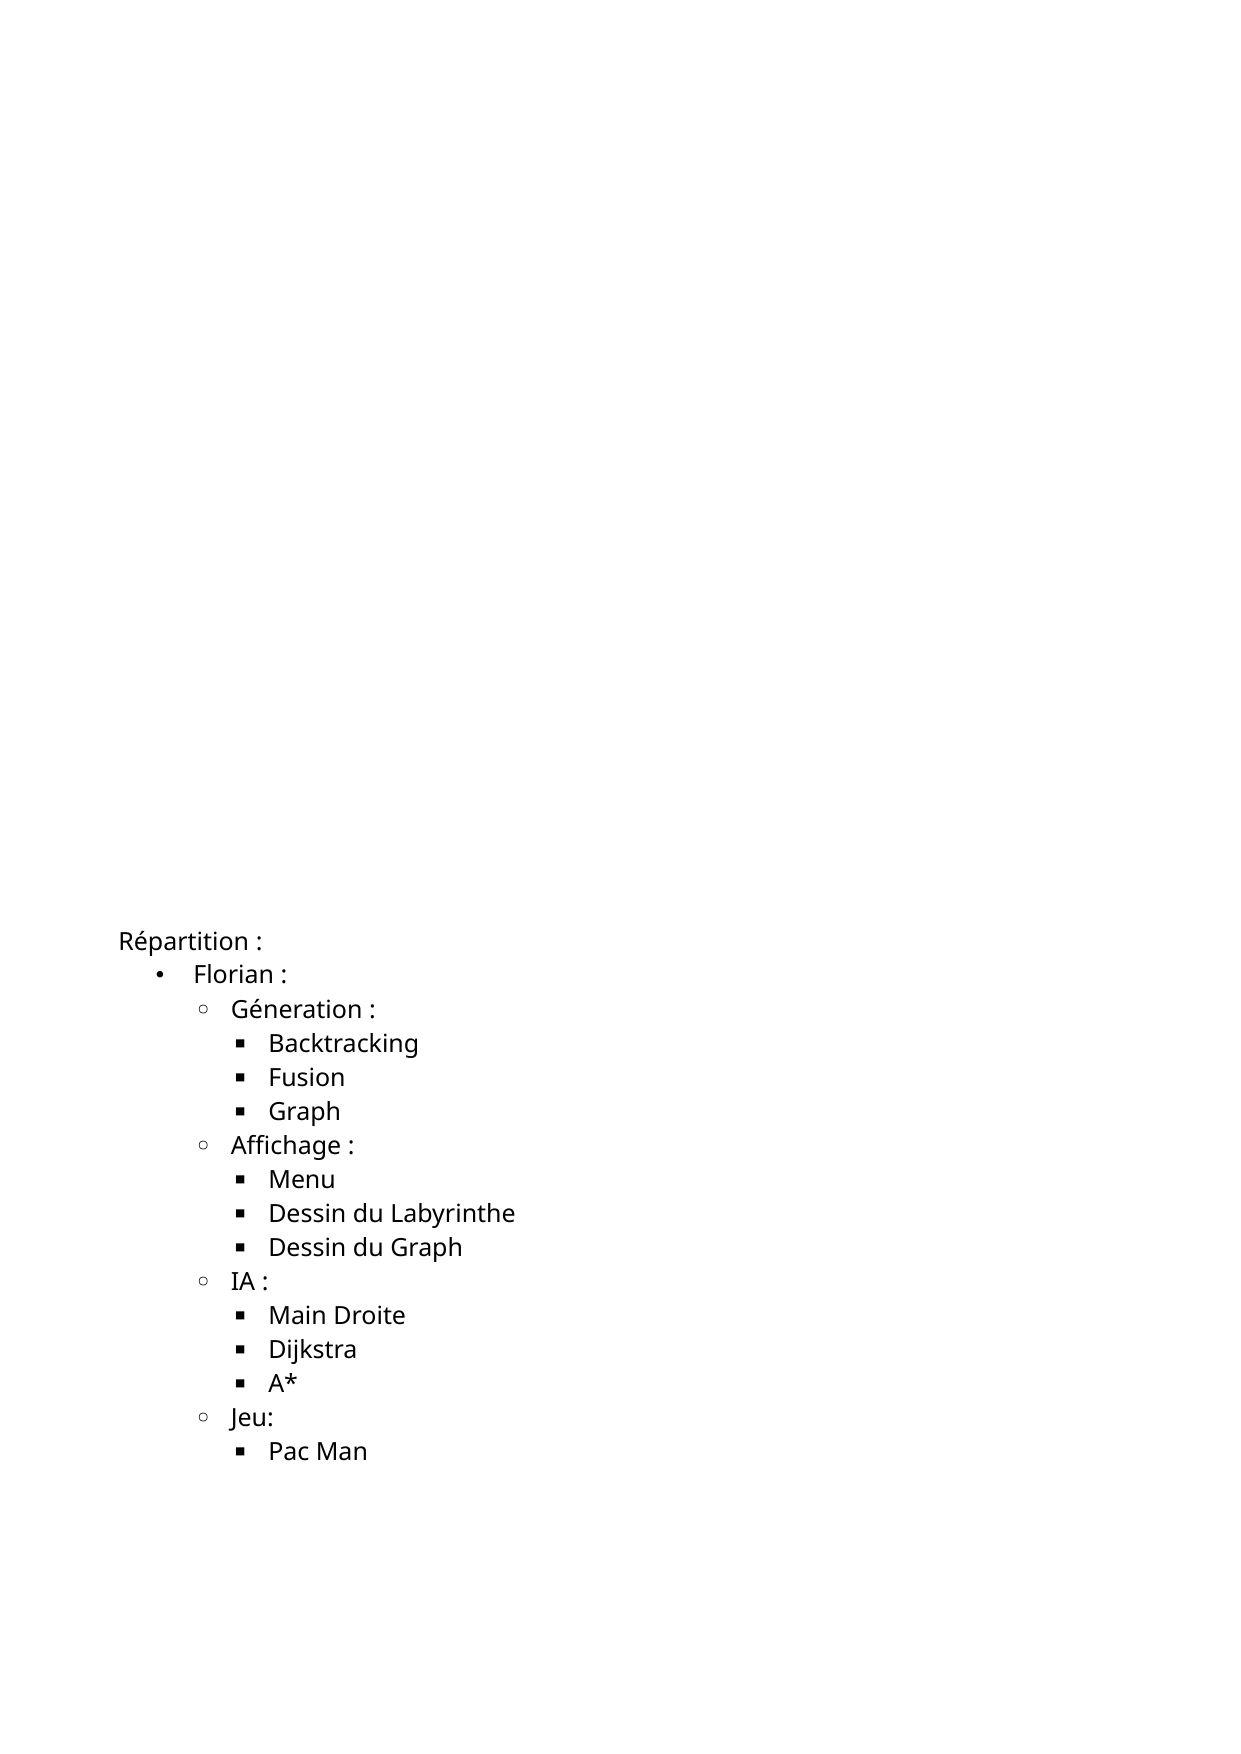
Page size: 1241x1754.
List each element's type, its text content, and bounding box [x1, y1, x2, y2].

list Jeu: [193, 1400, 1122, 1434]
list Dijkstra [231, 1332, 1122, 1366]
list Dessin du Labyrinthe [231, 1196, 1122, 1230]
list A* [231, 1366, 1122, 1400]
list Affichage : [193, 1127, 1122, 1162]
list Backtracking [231, 1025, 1122, 1059]
text Répartition : [118, 923, 1122, 957]
list Menu [231, 1162, 1122, 1196]
list Dessin du Graph [231, 1230, 1122, 1264]
list Géneration : [193, 991, 1122, 1025]
list Florian : [156, 957, 1122, 991]
list Main Droite [231, 1298, 1122, 1332]
list Fusion [231, 1059, 1122, 1093]
list Pac Man [231, 1434, 1122, 1468]
list IA : [193, 1264, 1122, 1298]
list Graph [231, 1093, 1122, 1127]
